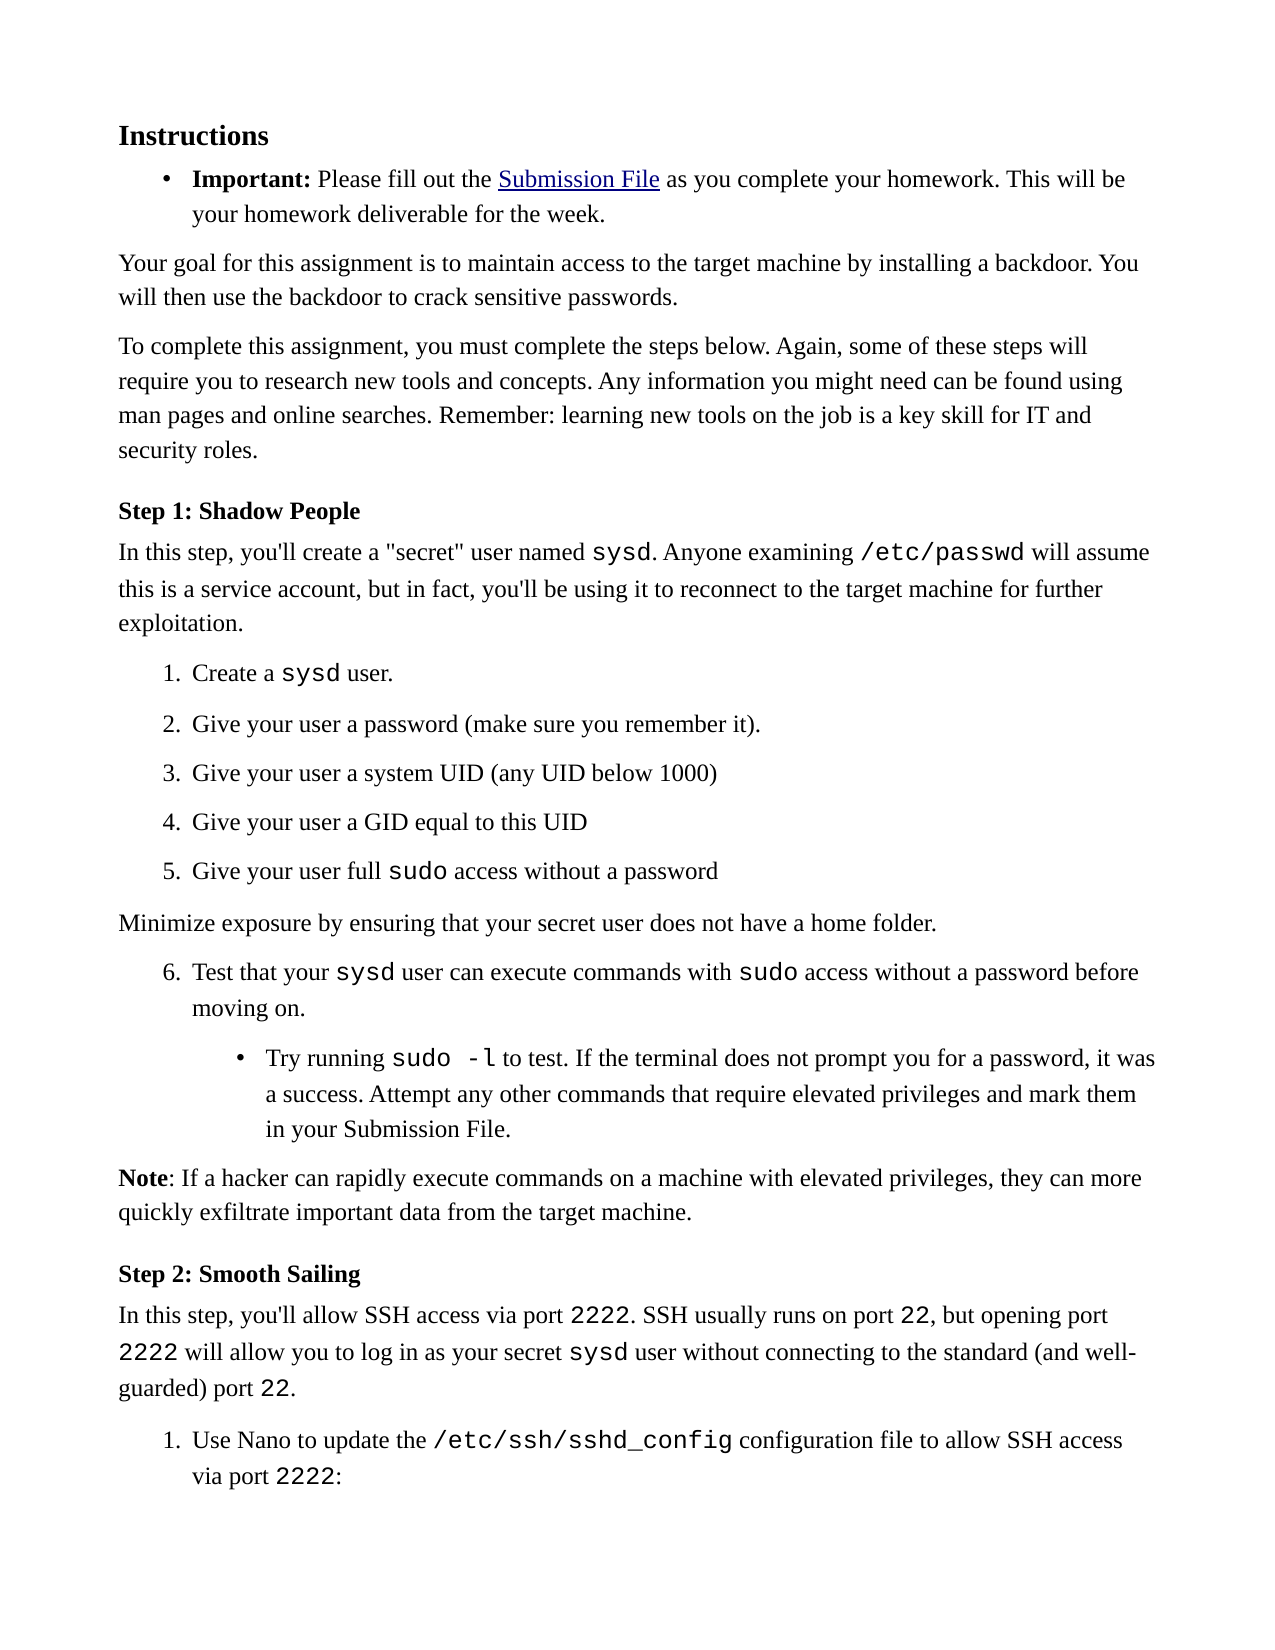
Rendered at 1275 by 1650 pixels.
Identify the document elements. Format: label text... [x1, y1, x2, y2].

list Use Nano to update the /etc/ssh/sshd_config configuration file to allow SSH access via port 2222: [162, 1425, 1157, 1492]
list Try running sudo -l to test. If the terminal does not prompt you for a password, it was a success. Attempt any other commands that require elevated privileges and mark them in your Submission File. [236, 1043, 1157, 1142]
text Note: If a hacker can rapidly execute commands on a machine with elevated privileges, they can more quickly exfiltrate important data from the target machine. [118, 1163, 1157, 1226]
list Test that your sysd user can execute commands with sudo access without a password before moving on. [162, 957, 1157, 1022]
list Important: Please fill out the Submission File as you complete your homework. This will be your homework deliverable for the week. [162, 164, 1157, 227]
text Your goal for this assignment is to maintain access to the target machine by installing a backdoor. You will then use the backdoor to crack sensitive passwords. [118, 248, 1157, 311]
subtitle Step 2: Smooth Sailing [118, 1259, 1157, 1287]
list Give your user a system UID (any UID below 1000) [162, 758, 1157, 787]
text In this step, you'll create a "secret" user named sysd. Anyone examining /etc/passwd will assume this is a service account, but in fact, you'll be using it to reconnect to the target machine for further exploitation. [118, 537, 1157, 637]
list Give your user a password (make sure you remember it). [162, 709, 1157, 738]
text To complete this assignment, you must complete the steps below. Again, some of these steps will require you to research new tools and concepts. Any information you might need can be found using man pages and online searches. Remember: learning new tools on the job is a key skill for IT and security roles. [118, 331, 1157, 463]
list Give your user full sudo access without a password [162, 856, 1157, 887]
subtitle Step 1: Shadow People [118, 496, 1157, 525]
text In this step, you'll allow SSH access via port 2222. SSH usually runs on port 22, but opening port 2222 will allow you to log in as your secret sysd user without connecting to the standard (and well-guarded) port 22. [118, 1300, 1157, 1404]
subtitle Instructions [118, 118, 1157, 152]
list Create a sysd user. [162, 658, 1157, 688]
list Give your user a GID equal to this UID [162, 807, 1157, 836]
text Minimize exposure by ensuring that your secret user does not have a home folder. [118, 908, 1157, 937]
